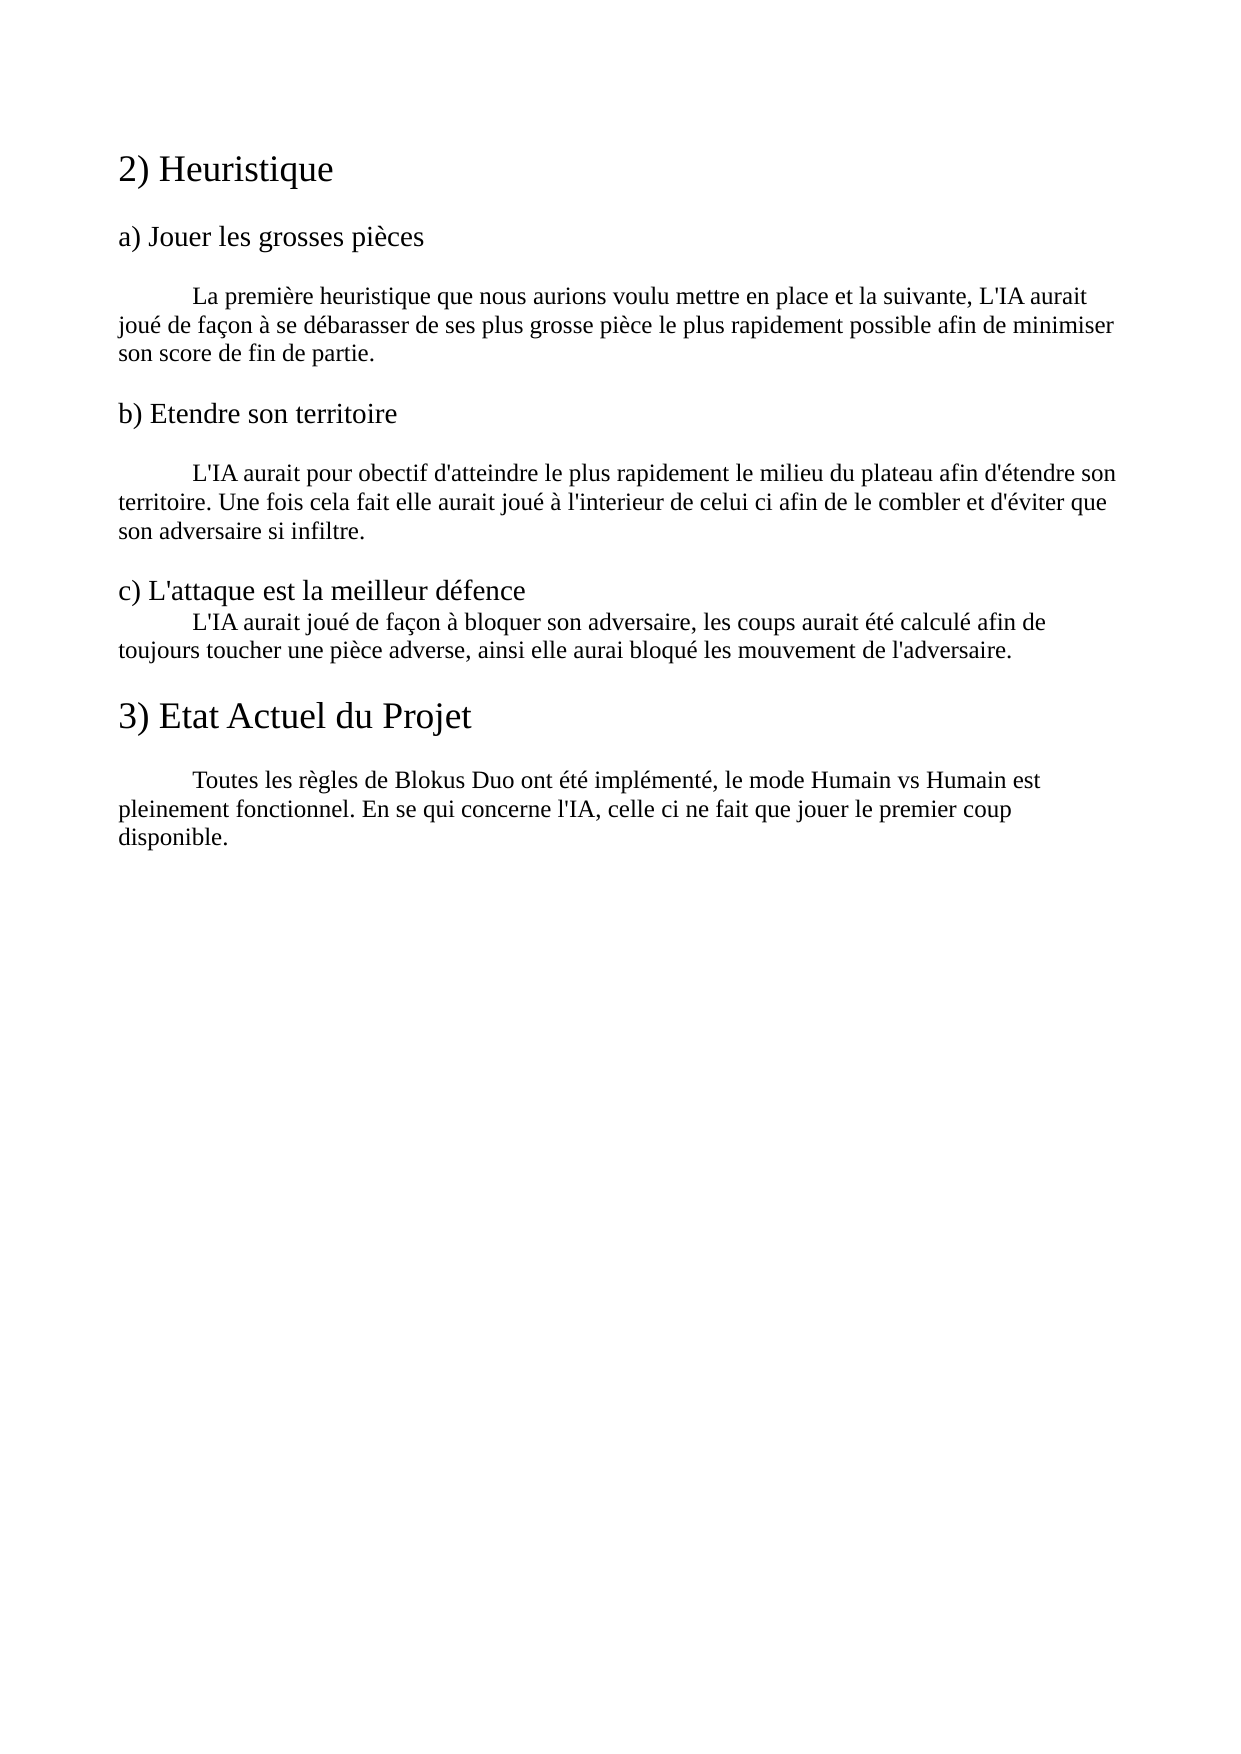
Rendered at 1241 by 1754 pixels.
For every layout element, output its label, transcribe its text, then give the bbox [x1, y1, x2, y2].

text 2) Heuristique [118, 147, 1122, 190]
text c) L'attaque est la meilleur défence [118, 573, 1122, 607]
text L'IA aurait joué de façon à bloquer son adversaire, les coups aurait été calculé afin de toujours toucher une pièce adverse, ainsi elle aurai bloqué les mouvement de l'adversaire. [118, 607, 1122, 664]
text Toutes les règles de Blokus Duo ont été implémenté, le mode Humain vs Humain est pleinement fonctionnel. En se qui concerne l'IA, celle ci ne fait que jouer le premier coup disponible. [118, 765, 1122, 851]
text La première heuristique que nous aurions voulu mettre en place et la suivante, L'IA aurait joué de façon à se débarasser de ses plus grosse pièce le plus rapidement possible afin de minimiser son score de fin de partie. [118, 281, 1122, 367]
text 3) Etat Actuel du Projet [118, 693, 1122, 736]
text b) Etendre son territoire [118, 396, 1122, 429]
text a) Jouer les grosses pièces [118, 219, 1122, 252]
text L'IA aurait pour obectif d'atteindre le plus rapidement le milieu du plateau afin d'étendre son territoire. Une fois cela fait elle aurait joué à l'interieur de celui ci afin de le combler et d'éviter que son adversaire si infiltre. [118, 458, 1122, 544]
